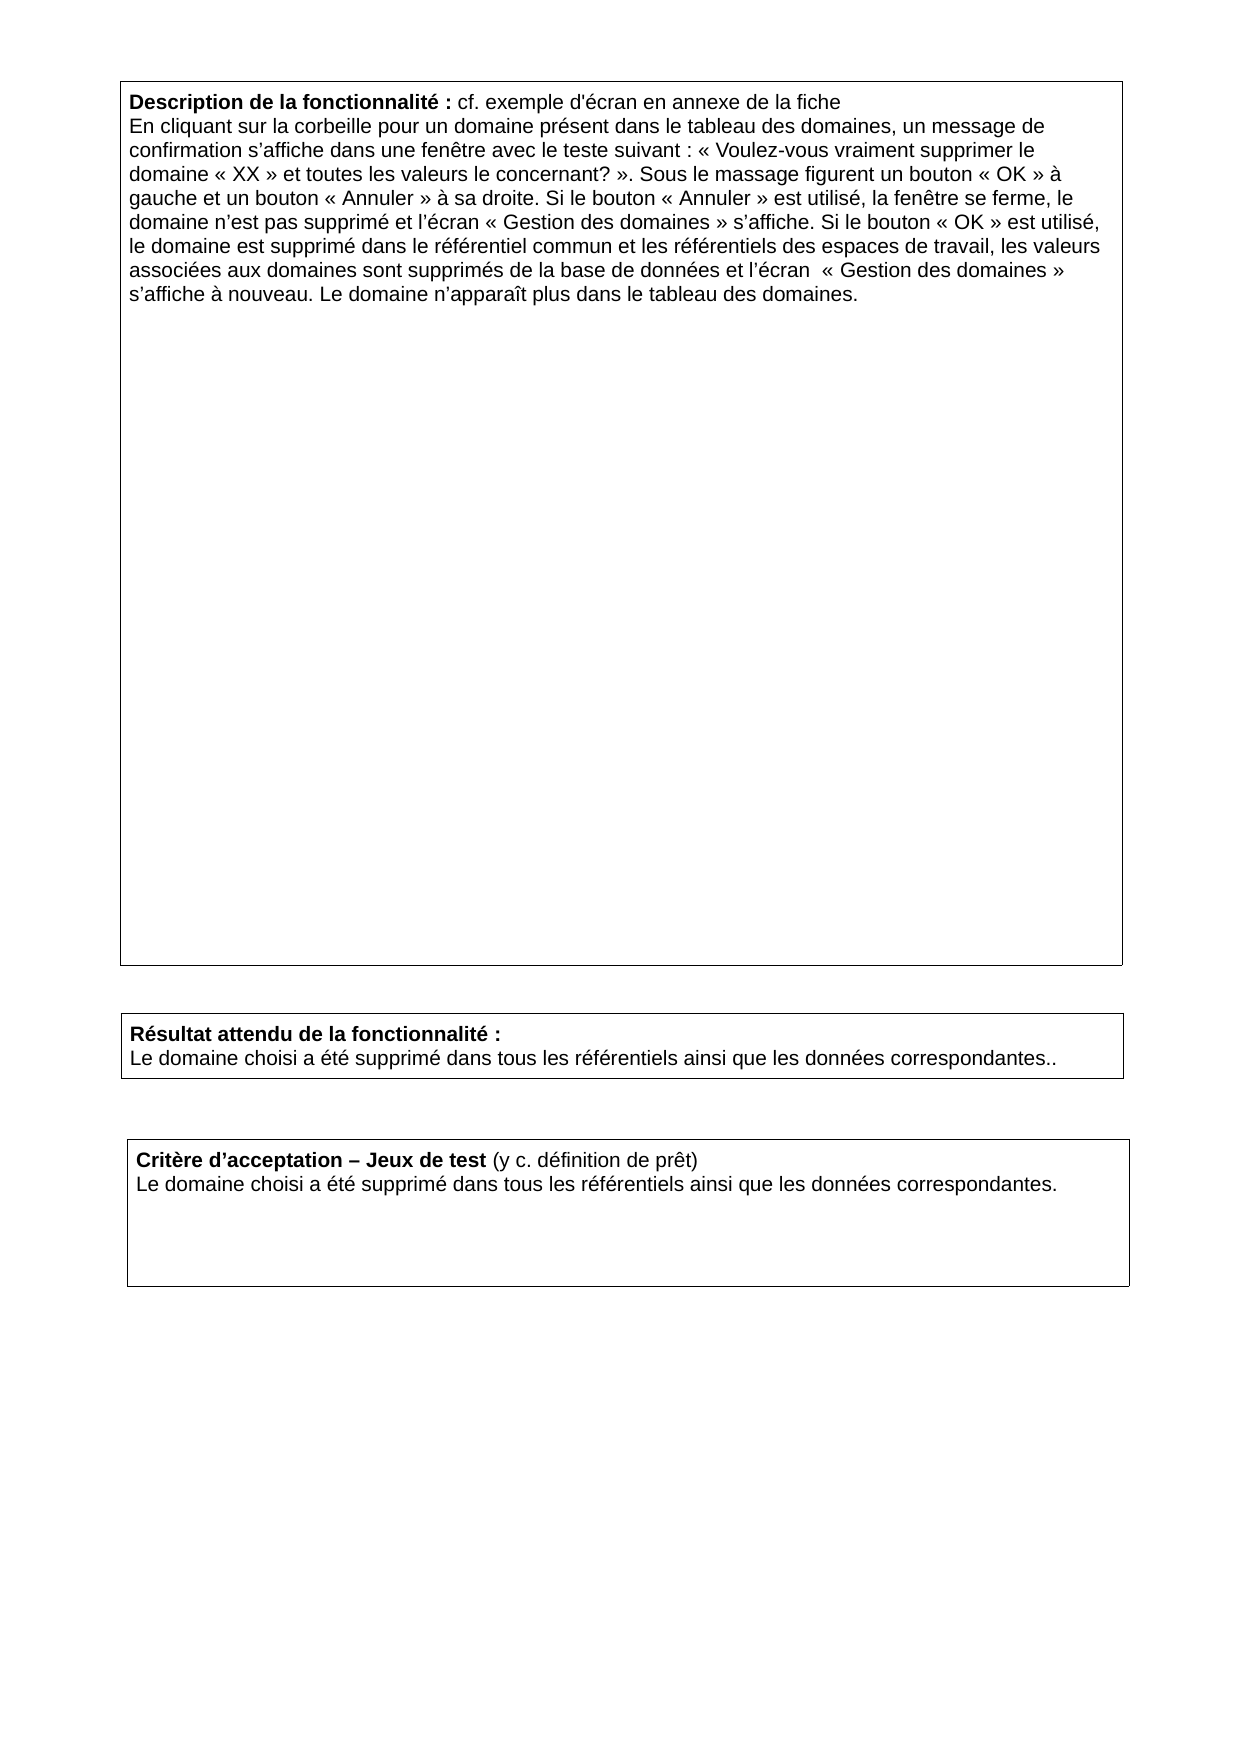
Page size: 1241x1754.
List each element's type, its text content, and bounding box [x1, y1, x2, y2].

text Description de la fonctionnalité : cf. exemple d'écran en annexe de la fiche [129, 90, 1113, 114]
text En cliquant sur la corbeille pour un domaine présent dans le tableau des domaines, un message de confirmation s’affiche dans une fenêtre avec le teste suivant : « Voulez-vous vraiment supprimer le domaine « XX » et toutes les valeurs le concernant? ». Sous le massage figurent un bouton « OK » à gauche et un bouton « Annuler » à sa droite. Si le bouton « Annuler » est utilisé, la fenêtre se ferme, le domaine n’est pas supprimé et l’écran « Gestion des domaines » s’affiche. Si le bouton « OK » est utilisé, le domaine est supprimé dans le référentiel commun et les référentiels des espaces de travail, les valeurs associées aux domaines sont supprimés de la base de données et l’écran « Gestion des domaines » s’affiche à nouveau. Le domaine n’apparaît plus dans le tableau des domaines. [129, 114, 1113, 306]
text Critère d’acceptation – Jeux de test (y c. définition de prêt) [136, 1148, 1120, 1172]
text Résultat attendu de la fonctionnalité : [129, 1022, 1114, 1046]
text Le domaine choisi a été supprimé dans tous les référentiels ainsi que les données correspondantes.. [129, 1046, 1114, 1069]
text Le domaine choisi a été supprimé dans tous les référentiels ainsi que les données correspondantes. [136, 1172, 1120, 1196]
